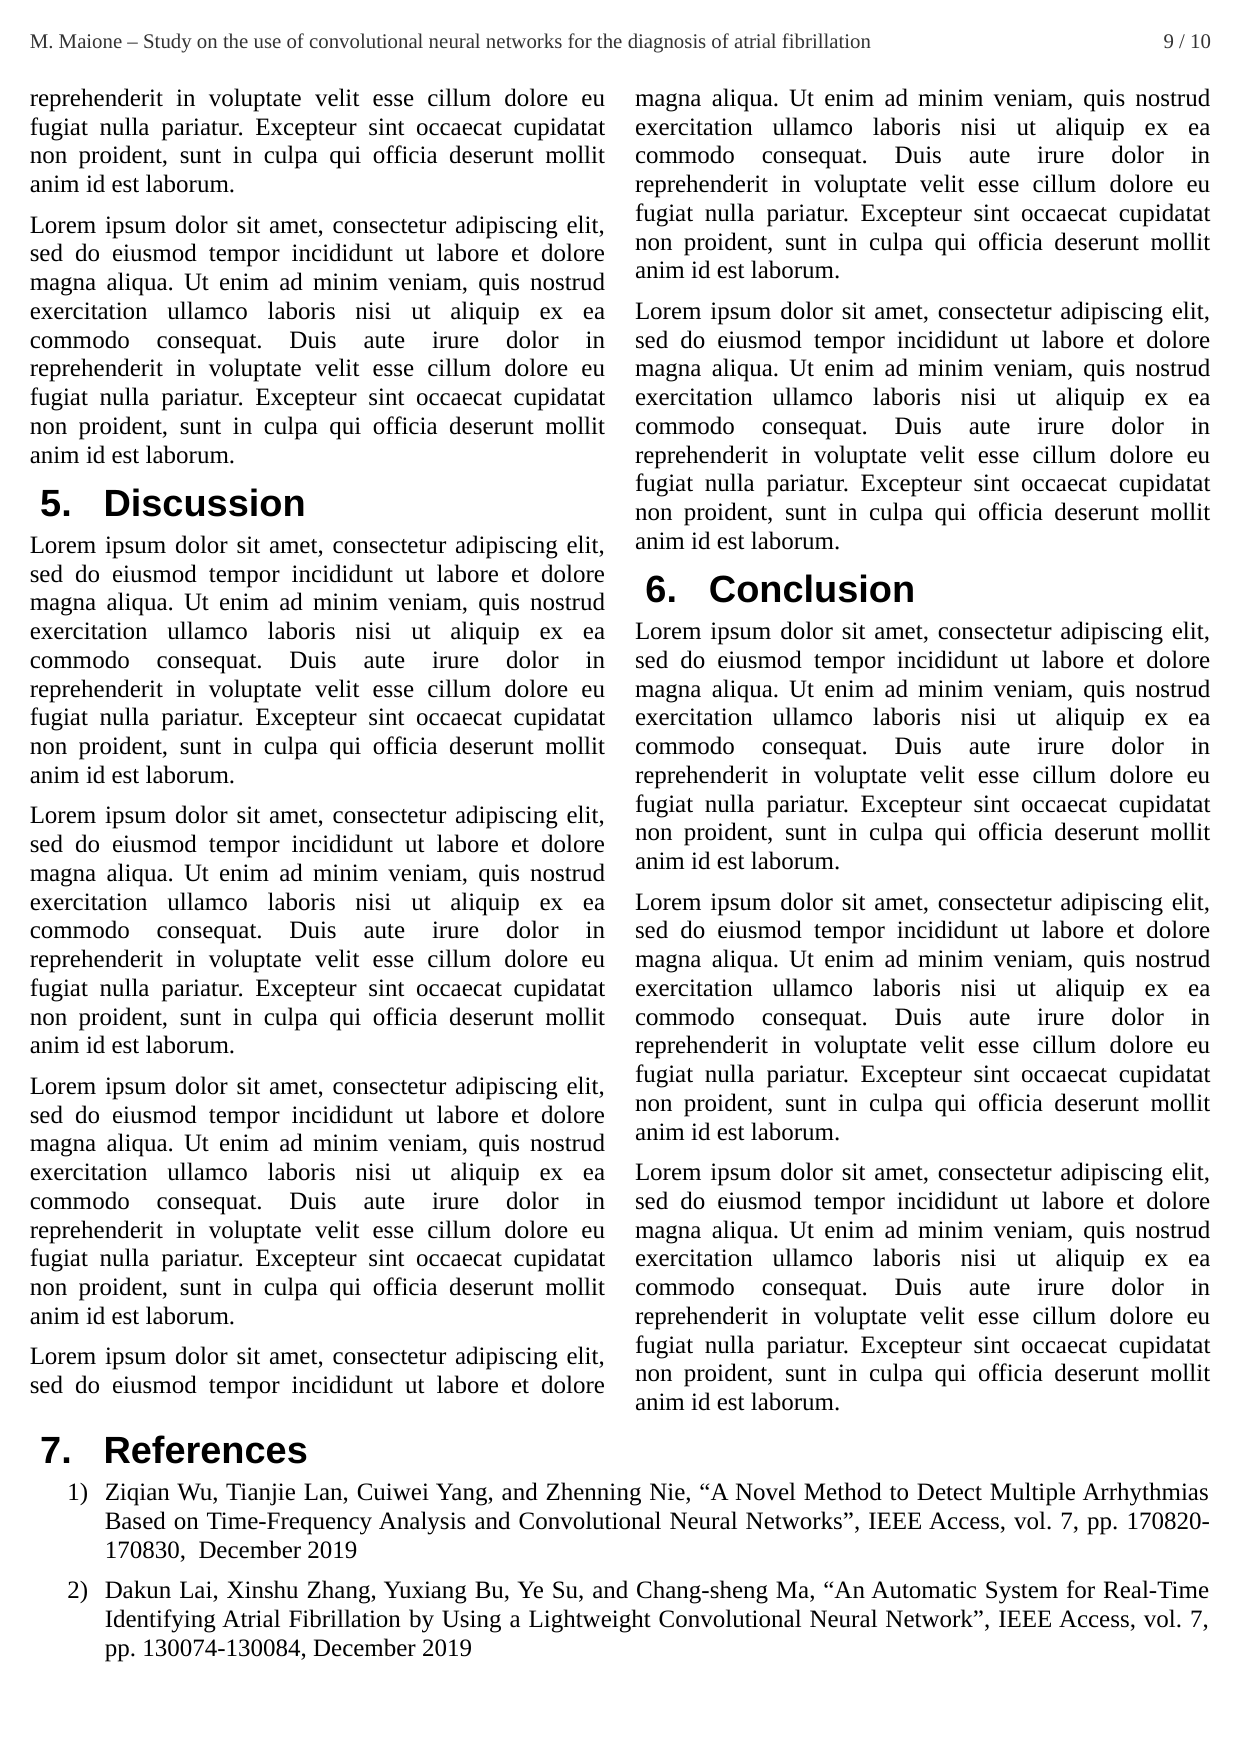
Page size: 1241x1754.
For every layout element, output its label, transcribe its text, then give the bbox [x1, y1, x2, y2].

text Lorem ipsum dolor sit amet, consectetur adipiscing elit, sed do eiusmod tempor incididunt ut labore et dolore magna aliqua. Ut enim ad minim veniam, quis nostrud exercitation ullamco laboris nisi ut aliquip ex ea commodo consequat. Duis aute irure dolor in reprehenderit in voluptate velit esse cillum dolore eu fugiat nulla pariatur. Excepteur sint occaecat cupidatat non proident, sunt in culpa qui officia deserunt mollit anim id est laborum. [635, 616, 1211, 875]
text Lorem ipsum dolor sit amet, consectetur adipiscing elit, sed do eiusmod tempor incididunt ut labore et dolore magna aliqua. Ut enim ad minim veniam, quis nostrud exercitation ullamco laboris nisi ut aliquip ex ea commodo consequat. Duis aute irure dolor in reprehenderit in voluptate velit esse cillum dolore eu fugiat nulla pariatur. Excepteur sint occaecat cupidatat non proident, sunt in culpa qui officia deserunt mollit anim id est laborum. [635, 1157, 1211, 1416]
text reprehenderit in voluptate velit esse cillum dolore eu fugiat nulla pariatur. Excepteur sint occaecat cupidatat non proident, sunt in culpa qui officia deserunt mollit anim id est laborum. [29, 83, 605, 198]
text Lorem ipsum dolor sit amet, consectetur adipiscing elit, sed do eiusmod tempor incididunt ut labore et dolore magna aliqua. Ut enim ad minim veniam, quis nostrud exercitation ullamco laboris nisi ut aliquip ex ea commodo consequat. Duis aute irure dolor in reprehenderit in voluptate velit esse cillum dolore eu fugiat nulla pariatur. Excepteur sint occaecat cupidatat non proident, sunt in culpa qui officia deserunt mollit anim id est laborum. [29, 530, 605, 789]
text Lorem ipsum dolor sit amet, consectetur adipiscing elit, sed do eiusmod tempor incididunt ut labore et dolore magna aliqua. Ut enim ad minim veniam, quis nostrud exercitation ullamco laboris nisi ut aliquip ex ea commodo consequat. Duis aute irure dolor in reprehenderit in voluptate velit esse cillum dolore eu fugiat nulla pariatur. Excepteur sint occaecat cupidatat non proident, sunt in culpa qui officia deserunt mollit anim id est laborum. [29, 800, 605, 1059]
text Lorem ipsum dolor sit amet, consectetur adipiscing elit, sed do eiusmod tempor incididunt ut labore et dolore [29, 1341, 605, 1399]
list Ziqian Wu, Tianjie Lan, Cuiwei Yang, and Zhenning Nie, “A Novel Method to Detect Multiple Arrhythmias Based on Time-Frequency Analysis and Convolutional Neural Networks”, IEEE Access, vol. 7, pp. 170820-170830, December 2019 [67, 1477, 1211, 1563]
text magna aliqua. Ut enim ad minim veniam, quis nostrud exercitation ullamco laboris nisi ut aliquip ex ea commodo consequat. Duis aute irure dolor in reprehenderit in voluptate velit esse cillum dolore eu fugiat nulla pariatur. Excepteur sint occaecat cupidatat non proident, sunt in culpa qui officia deserunt mollit anim id est laborum. [635, 83, 1211, 284]
text Lorem ipsum dolor sit amet, consectetur adipiscing elit, sed do eiusmod tempor incididunt ut labore et dolore magna aliqua. Ut enim ad minim veniam, quis nostrud exercitation ullamco laboris nisi ut aliquip ex ea commodo consequat. Duis aute irure dolor in reprehenderit in voluptate velit esse cillum dolore eu fugiat nulla pariatur. Excepteur sint occaecat cupidatat non proident, sunt in culpa qui officia deserunt mollit anim id est laborum. [635, 887, 1211, 1145]
text Lorem ipsum dolor sit amet, consectetur adipiscing elit, sed do eiusmod tempor incididunt ut labore et dolore magna aliqua. Ut enim ad minim veniam, quis nostrud exercitation ullamco laboris nisi ut aliquip ex ea commodo consequat. Duis aute irure dolor in reprehenderit in voluptate velit esse cillum dolore eu fugiat nulla pariatur. Excepteur sint occaecat cupidatat non proident, sunt in culpa qui officia deserunt mollit anim id est laborum. [29, 210, 605, 468]
subtitle Discussion [29, 480, 605, 524]
subtitle Conclusion [635, 567, 1211, 610]
text Lorem ipsum dolor sit amet, consectetur adipiscing elit, sed do eiusmod tempor incididunt ut labore et dolore magna aliqua. Ut enim ad minim veniam, quis nostrud exercitation ullamco laboris nisi ut aliquip ex ea commodo consequat. Duis aute irure dolor in reprehenderit in voluptate velit esse cillum dolore eu fugiat nulla pariatur. Excepteur sint occaecat cupidatat non proident, sunt in culpa qui officia deserunt mollit anim id est laborum. [29, 1071, 605, 1330]
text Lorem ipsum dolor sit amet, consectetur adipiscing elit, sed do eiusmod tempor incididunt ut labore et dolore magna aliqua. Ut enim ad minim veniam, quis nostrud exercitation ullamco laboris nisi ut aliquip ex ea commodo consequat. Duis aute irure dolor in reprehenderit in voluptate velit esse cillum dolore eu fugiat nulla pariatur. Excepteur sint occaecat cupidatat non proident, sunt in culpa qui officia deserunt mollit anim id est laborum. [635, 296, 1211, 555]
subtitle References [29, 1428, 1211, 1471]
list Dakun Lai, Xinshu Zhang, Yuxiang Bu, Ye Su, and Chang-sheng Ma, “An Automatic System for Real-Time Identifying Atrial Fibrillation by Using a Lightweight Convolutional Neural Network”, IEEE Access, vol. 7, pp. 130074-130084, December 2019 [67, 1575, 1211, 1662]
